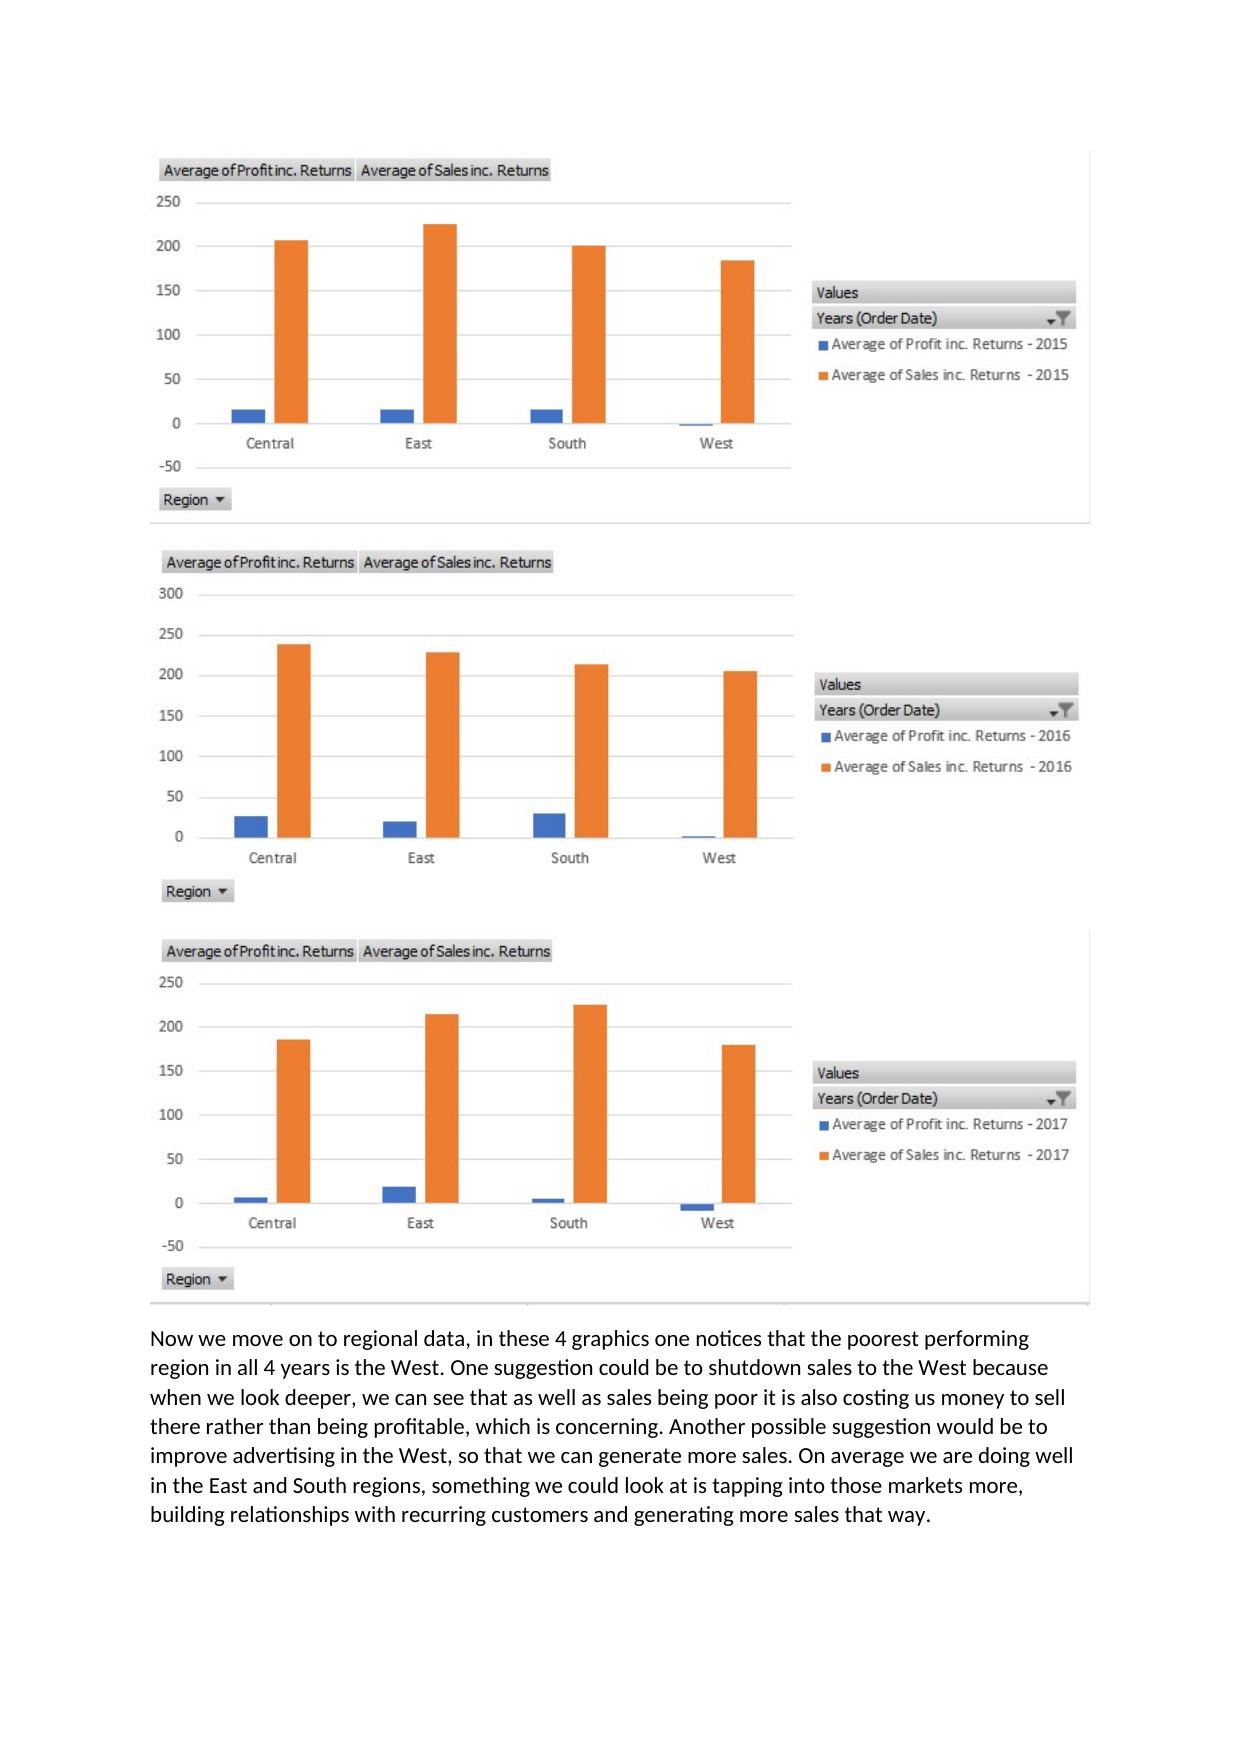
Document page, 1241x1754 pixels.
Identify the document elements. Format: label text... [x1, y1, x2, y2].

text Now we move on to regional data, in these 4 graphics one notices that the poorest performing region in all 4 years is the West. One suggestion could be to shutdown sales to the West because when we look deeper, we can see that as well as sales being poor it is also costing us money to sell there rather than being profitable, which is concerning. Another possible suggestion would be to improve advertising in the West, so that we can generate more sales. On average we are doing well in the East and South regions, something we could look at is tapping into those markets more, building relationships with recurring customers and generating more sales that way. [150, 1324, 1090, 1528]
